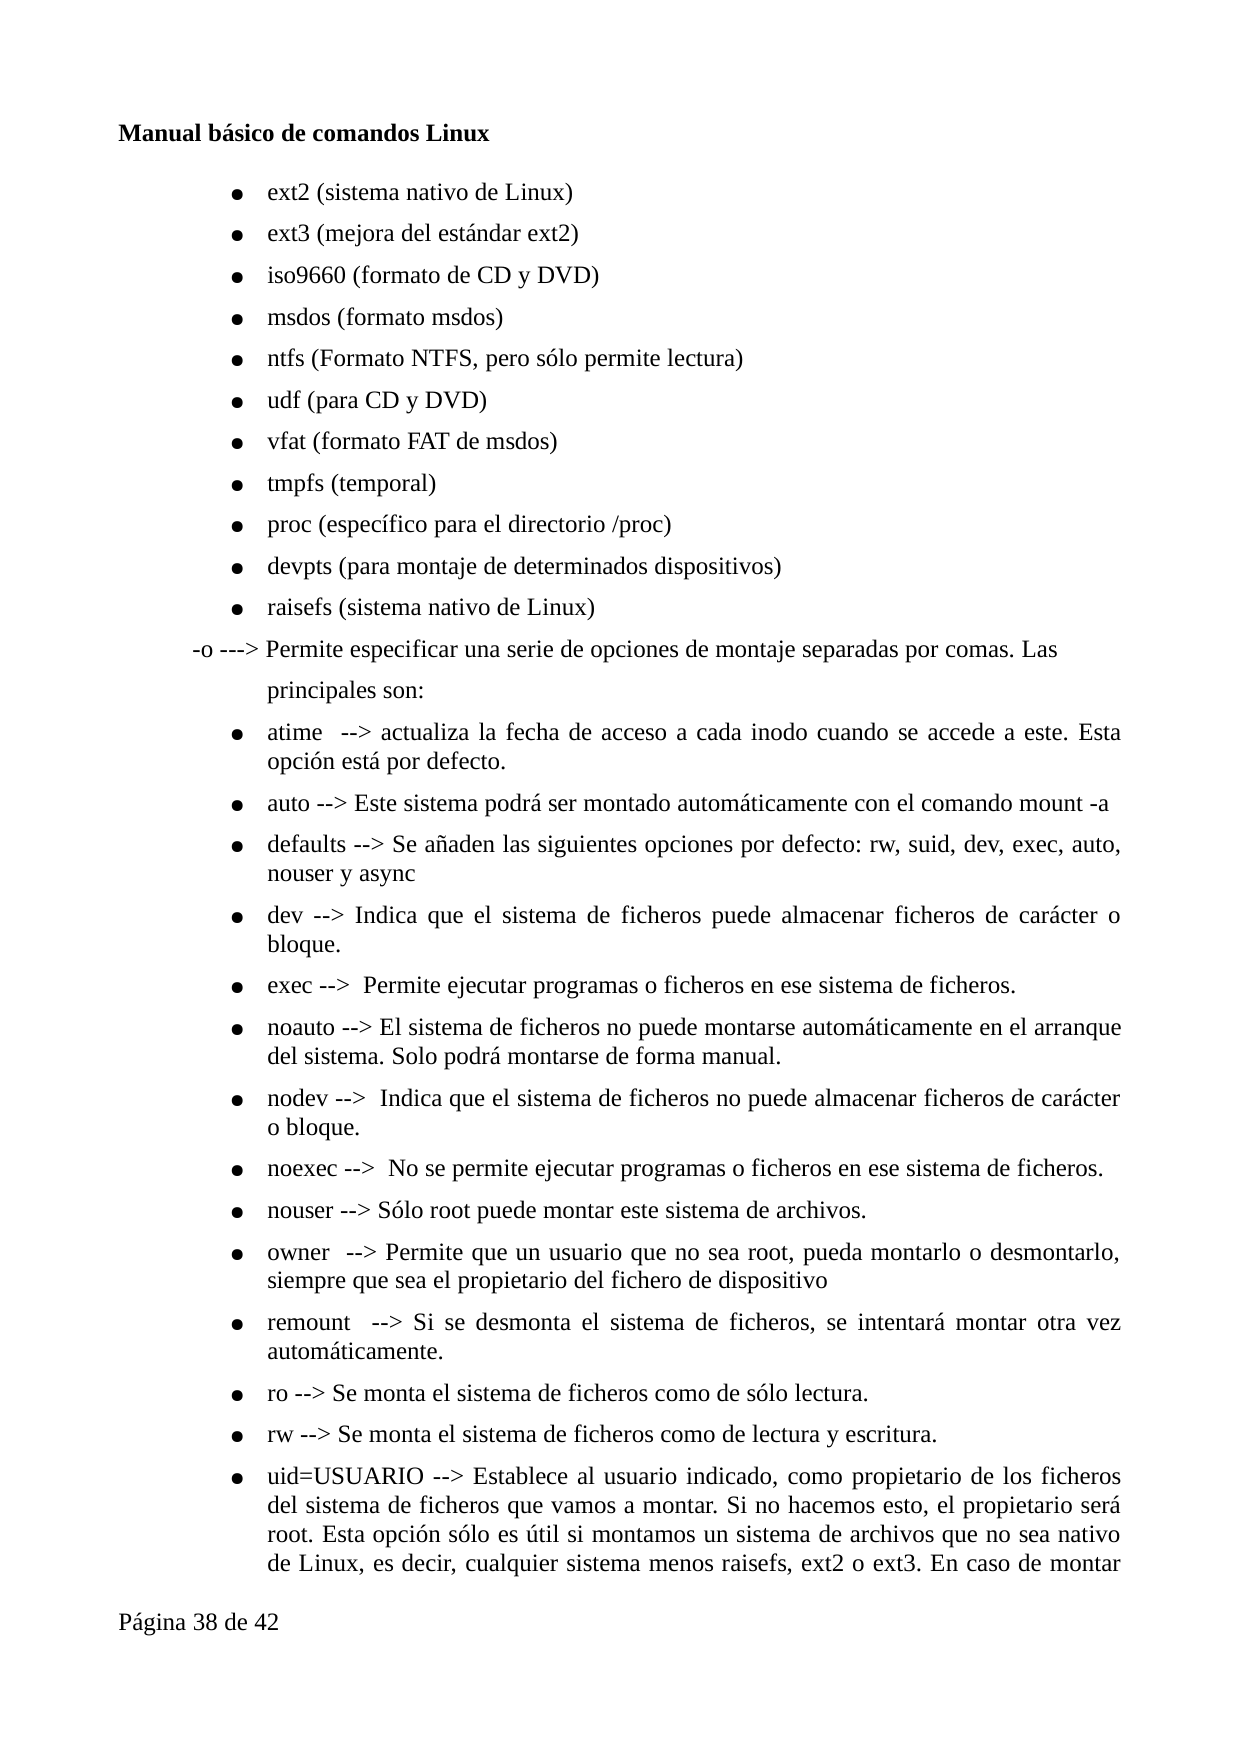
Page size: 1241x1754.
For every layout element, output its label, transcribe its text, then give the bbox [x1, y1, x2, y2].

list ext2 (sistema nativo de Linux) [229, 177, 1122, 206]
list noexec --> No se permite ejecutar programas o ficheros en ese sistema de ficheros. [229, 1153, 1122, 1182]
list atime --> actualiza la fecha de acceso a cada inodo cuando se accede a este. Esta opción está por defecto. [229, 717, 1122, 775]
list noauto --> El sistema de ficheros no puede montarse automáticamente en el arranque del sistema. Solo podrá montarse de forma manual. [229, 1012, 1122, 1070]
list devpts (para montaje de determinados dispositivos) [229, 551, 1122, 580]
list ntfs (Formato NTFS, pero sólo permite lectura) [229, 343, 1122, 372]
list raisefs (sistema nativo de Linux) [229, 592, 1122, 621]
list remount --> Si se desmonta el sistema de ficheros, se intentará montar otra vez automáticamente. [229, 1307, 1122, 1365]
list vfat (formato FAT de msdos) [229, 426, 1122, 455]
list rw --> Se monta el sistema de ficheros como de lectura y escritura. [229, 1419, 1122, 1448]
list msdos (formato msdos) [229, 301, 1122, 330]
list ext3 (mejora del estándar ext2) [229, 218, 1122, 247]
list exec --> Permite ejecutar programas o ficheros en ese sistema de ficheros. [229, 970, 1122, 999]
list proc (específico para el directorio /proc) [229, 509, 1122, 538]
list udf (para CD y DVD) [229, 384, 1122, 413]
text principales son: [118, 675, 1122, 704]
text -o ---> Permite especificar una serie de opciones de montaje separadas por comas. Las [118, 634, 1122, 663]
list owner --> Permite que un usuario que no sea root, pueda montarlo o desmontarlo, siempre que sea el propietario del fichero de dispositivo [229, 1236, 1122, 1294]
list nouser --> Sólo root puede montar este sistema de archivos. [229, 1195, 1122, 1224]
list dev --> Indica que el sistema de ficheros puede almacenar ficheros de carácter o bloque. [229, 900, 1122, 958]
list auto --> Este sistema podrá ser montado automáticamente con el comando mount -a [229, 788, 1122, 817]
list defaults --> Se añaden las siguientes opciones por defecto: rw, suid, dev, exec, auto, nouser y async [229, 829, 1122, 887]
list ro --> Se monta el sistema de ficheros como de sólo lectura. [229, 1378, 1122, 1407]
list tmpfs (temporal) [229, 468, 1122, 497]
list nodev --> Indica que el sistema de ficheros no puede almacenar ficheros de carácter o bloque. [229, 1083, 1122, 1141]
list uid=USUARIO --> Establece al usuario indicado, como propietario de los ficheros del sistema de ficheros que vamos a montar. Si no hacemos esto, el propietario será root. Esta opción sólo es útil si montamos un sistema de archivos que no sea nativo de Linux, es decir, cualquier sistema menos raisefs, ext2 o ext3. En caso de montar [229, 1461, 1122, 1577]
list iso9660 (formato de CD y DVD) [229, 260, 1122, 289]
